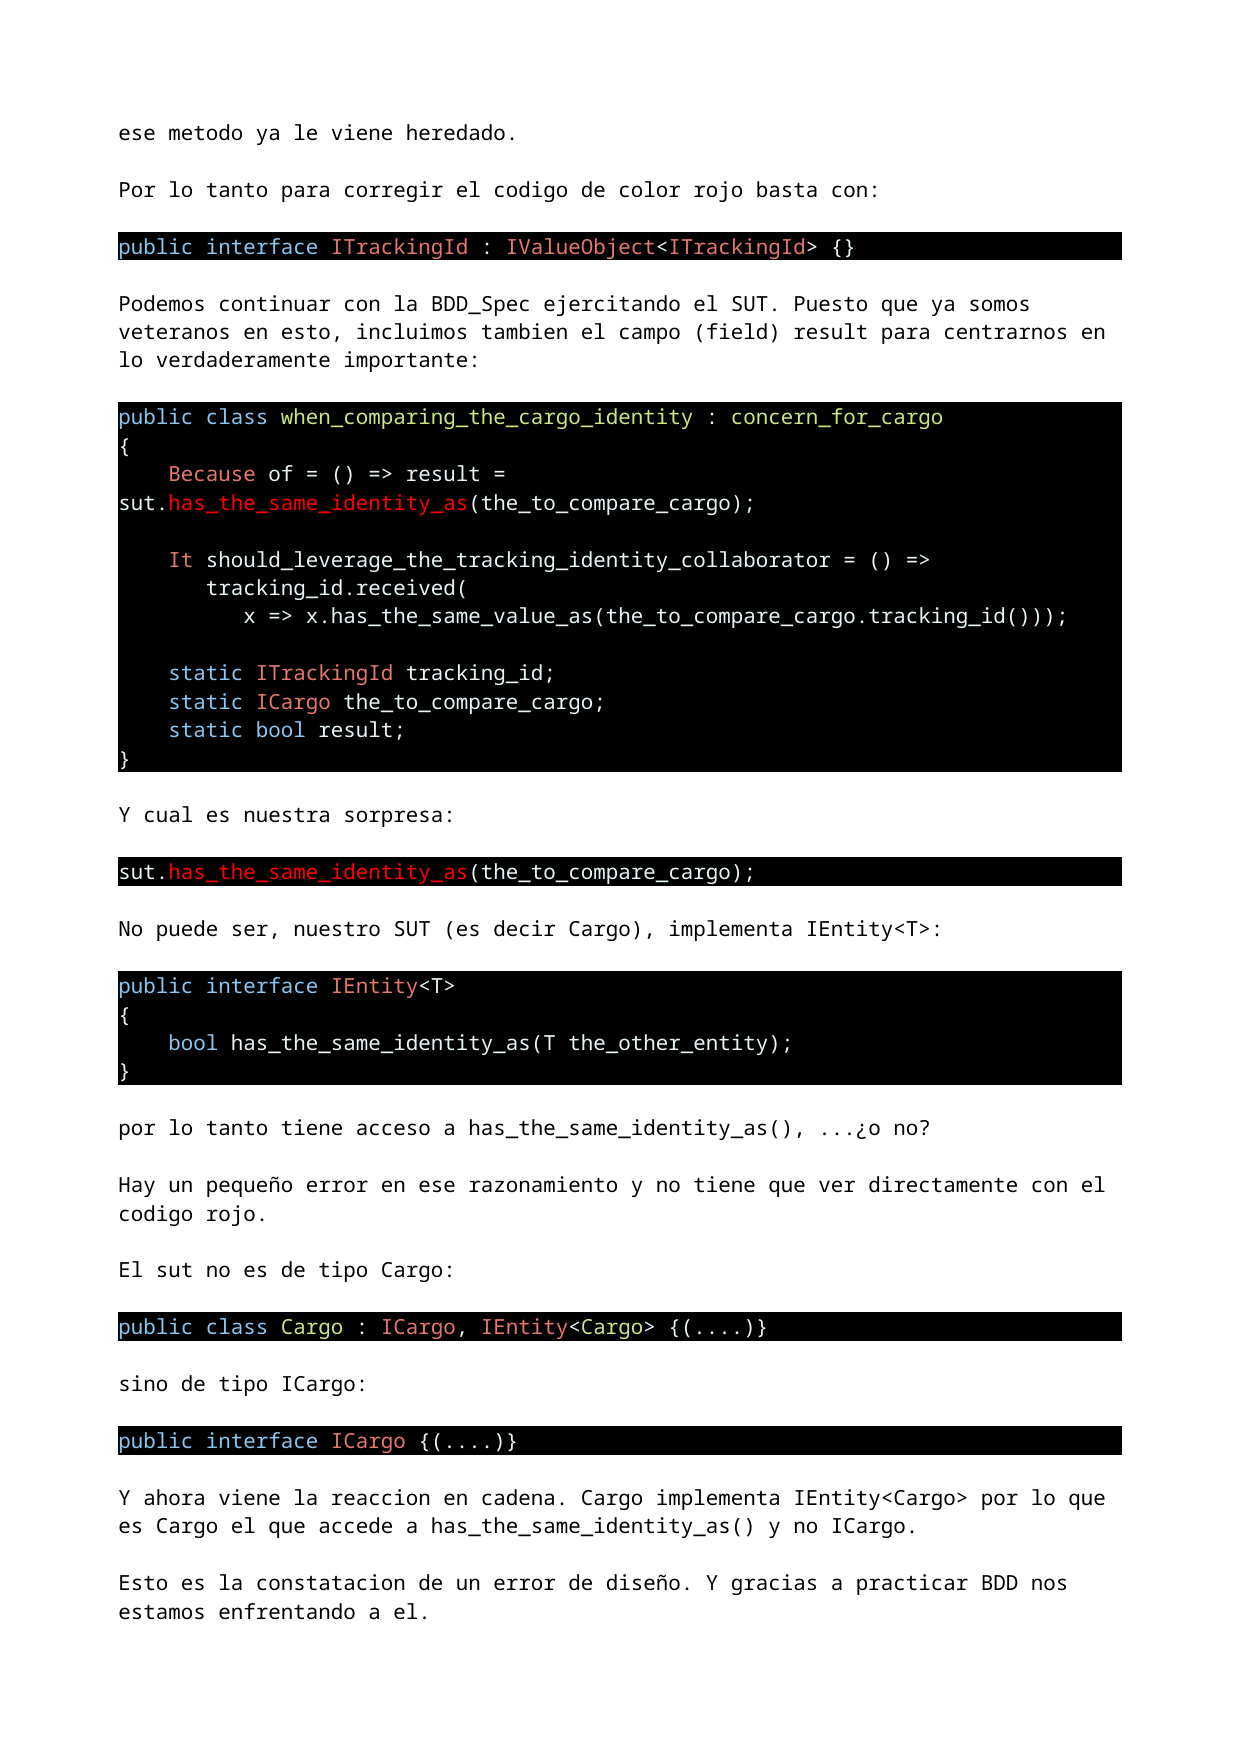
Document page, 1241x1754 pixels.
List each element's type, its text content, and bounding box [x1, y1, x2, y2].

text It should_leverage_the_tracking_identity_collaborator = () => [118, 545, 1122, 573]
text } [118, 744, 1122, 772]
text static ICargo the_to_compare_cargo; [118, 687, 1122, 715]
text public interface ITrackingId : IValueObject<ITrackingId> {} [118, 232, 1122, 260]
text No puede ser, nuestro SUT (es decir Cargo), implementa IEntity<T>: [118, 914, 1122, 943]
text por lo tanto tiene acceso a has_the_same_identity_as(), ...¿o no? [118, 1113, 1122, 1142]
text sut.has_the_same_identity_as(the_to_compare_cargo); [118, 857, 1122, 886]
text { [118, 1000, 1122, 1028]
text Because of = () => result = sut.has_the_same_identity_as(the_to_compare_cargo); [118, 459, 1122, 516]
text ese metodo ya le viene heredado. [118, 118, 1122, 147]
text Esto es la constatacion de un error de diseño. Y gracias a practicar BDD nos estamos enfrentando a el. [118, 1568, 1122, 1625]
text x => x.has_the_same_value_as(the_to_compare_cargo.tracking_id())); [118, 602, 1122, 630]
text { [118, 431, 1122, 459]
text } [118, 1057, 1122, 1085]
text El sut no es de tipo Cargo: [118, 1256, 1122, 1284]
text static bool result; [118, 715, 1122, 744]
text Y cual es nuestra sorpresa: [118, 801, 1122, 829]
text Podemos continuar con la BDD_Spec ejercitando el SUT. Puesto que ya somos veteranos en esto, incluimos tambien el campo (field) result para centrarnos en lo verdaderamente importante: [118, 289, 1122, 374]
text Y ahora viene la reaccion en cadena. Cargo implementa IEntity<Cargo> por lo que es Cargo el que accede a has_the_same_identity_as() y no ICargo. [118, 1483, 1122, 1540]
text static ITrackingId tracking_id; [118, 658, 1122, 687]
text Por lo tanto para corregir el codigo de color rojo basta con: [118, 175, 1122, 203]
text public class Cargo : ICargo, IEntity<Cargo> {(....)} [118, 1312, 1122, 1341]
text public class when_comparing_the_cargo_identity : concern_for_cargo [118, 402, 1122, 431]
text public interface IEntity<T> [118, 971, 1122, 1000]
text Hay un pequeño error en ese razonamiento y no tiene que ver directamente con el codigo rojo. [118, 1170, 1122, 1227]
text tracking_id.received( [118, 573, 1122, 602]
text bool has_the_same_identity_as(T the_other_entity); [118, 1028, 1122, 1057]
text public interface ICargo {(....)} [118, 1426, 1122, 1455]
text sino de tipo ICargo: [118, 1369, 1122, 1398]
